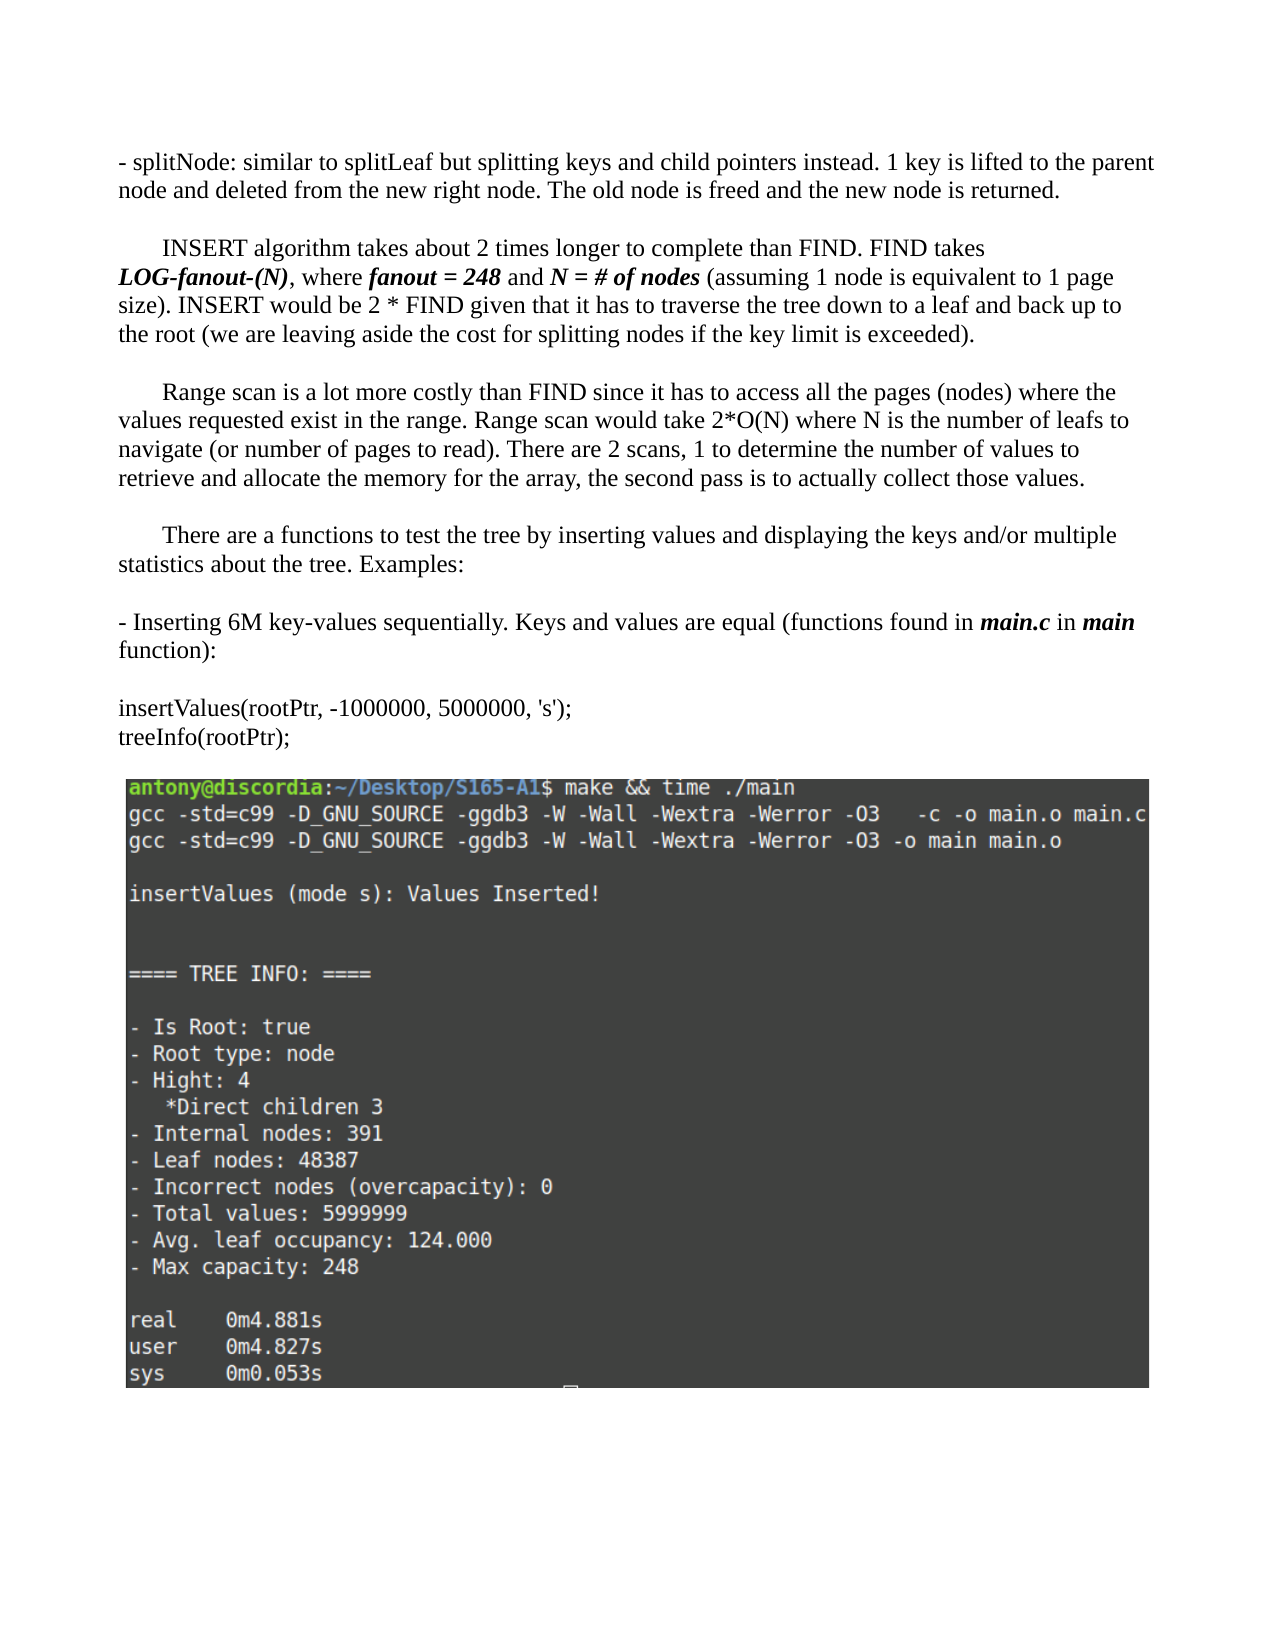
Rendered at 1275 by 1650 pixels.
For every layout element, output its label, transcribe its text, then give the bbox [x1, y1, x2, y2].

text - Inserting 6M key-values sequentially. Keys and values are equal (functions found in main.c in main function): [118, 607, 1157, 664]
text insertValues(rootPtr, -1000000, 5000000, 's'); [118, 693, 1157, 722]
picture [125, 779, 1150, 1388]
text Range scan is a lot more costly than FIND since it has to access all the pages (nodes) where the values requested exist in the range. Range scan would take 2*O(N) where N is the number of leafs to navigate (or number of pages to read). There are 2 scans, 1 to determine the number of values to retrieve and allocate the memory for the array, the second pass is to actually collect those values. [118, 377, 1157, 492]
text There are a functions to test the tree by inserting values and displaying the keys and/or multiple statistics about the tree. Examples: [118, 521, 1157, 578]
text INSERT algorithm takes about 2 times longer to complete than FIND. FIND takes [118, 233, 1157, 262]
text LOG-fanout-(N), where fanout = 248 and N = # of nodes (assuming 1 node is equivalent to 1 page size). INSERT would be 2 * FIND given that it has to traverse the tree down to a leaf and back up to the root (we are leaving aside the cost for splitting nodes if the key limit is exceeded). [118, 262, 1157, 348]
text - splitNode: similar to splitLeaf but splitting keys and child pointers instead. 1 key is lifted to the parent node and deleted from the new right node. The old node is freed and the new node is returned. [118, 147, 1157, 204]
text treeInfo(rootPtr); [118, 722, 1157, 751]
